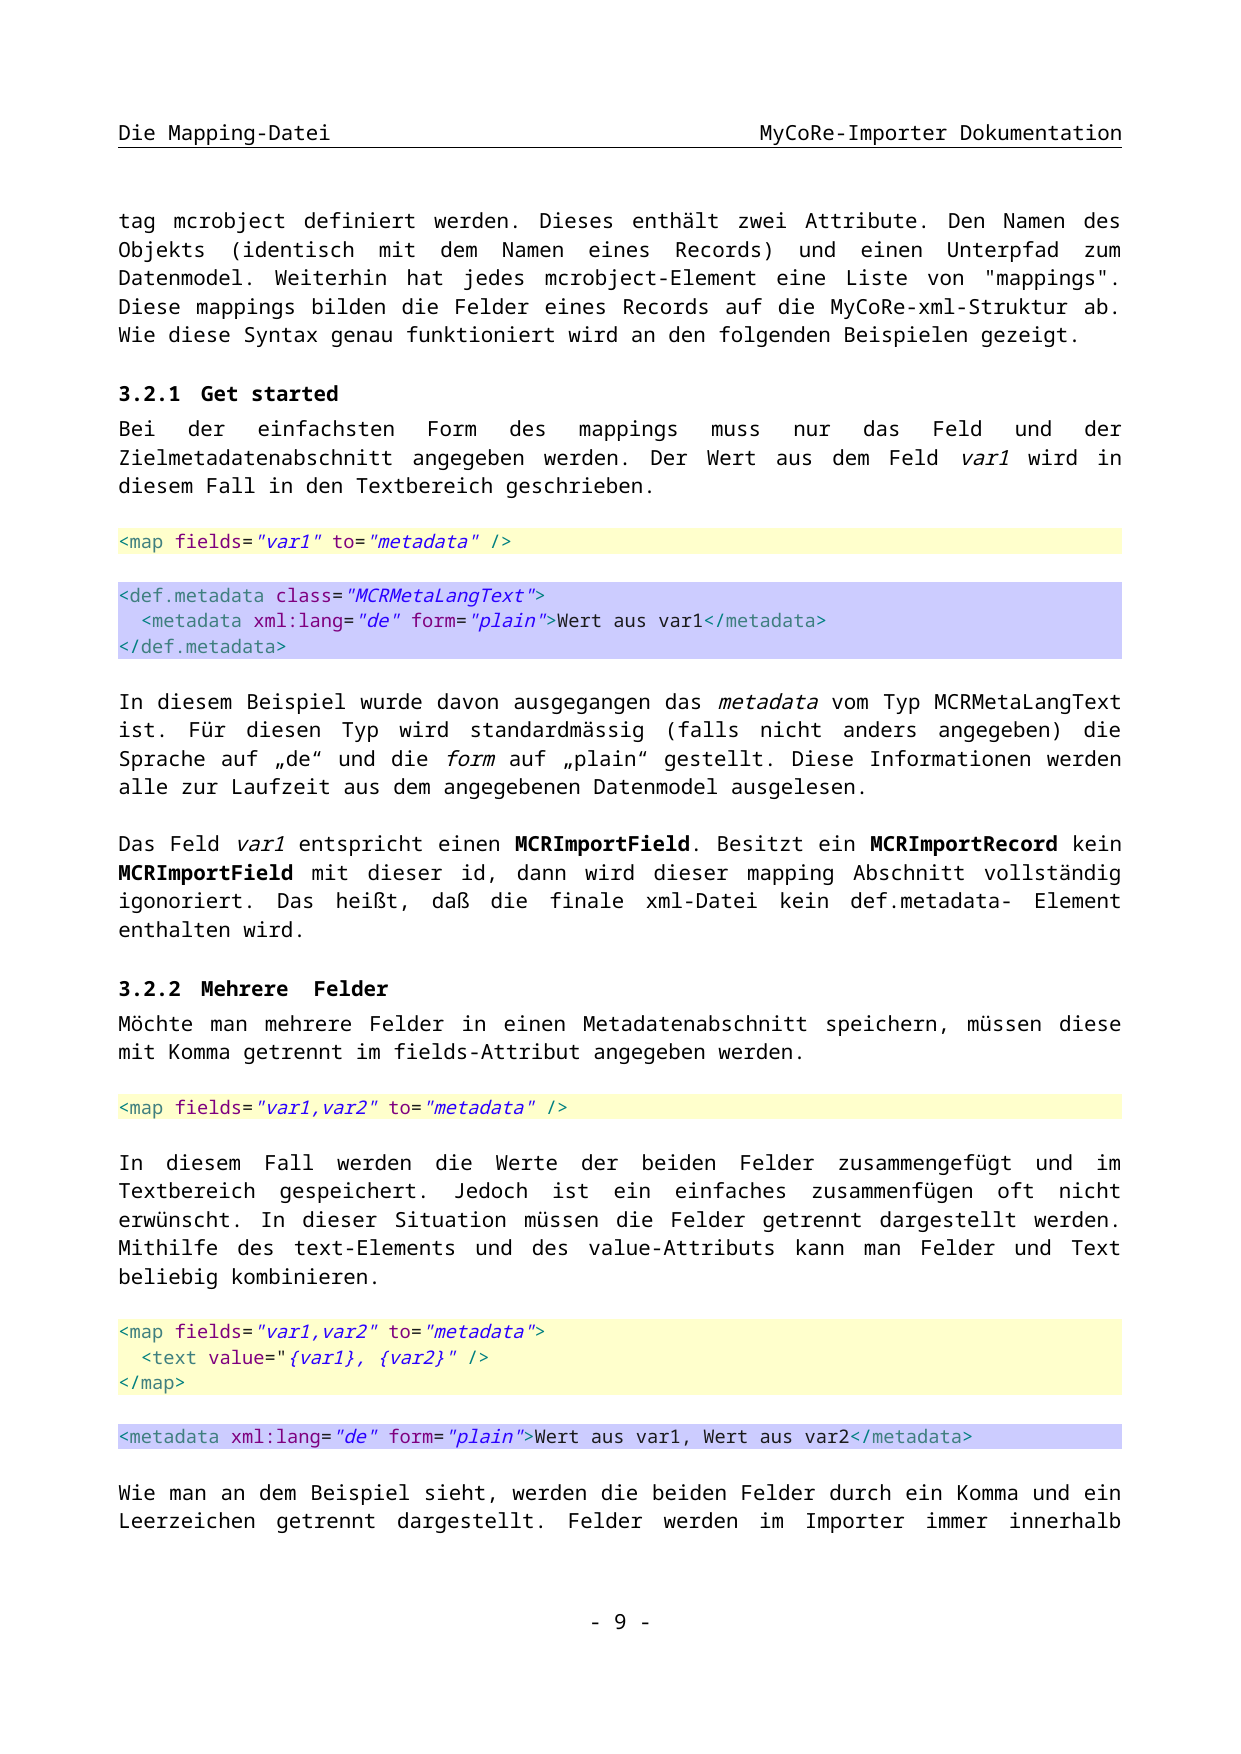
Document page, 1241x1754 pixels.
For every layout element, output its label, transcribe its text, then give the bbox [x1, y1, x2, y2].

text <text value="{var1}, {var2}" /> [118, 1344, 1122, 1370]
text tag mcrobject definiert werden. Dieses enthält zwei Attribute. Den Namen des Objekts (identisch mit dem Namen eines Records) und einen Unterpfad zum Datenmodel. Weiterhin hat jedes mcrobject-Element eine Liste von "mappings". Diese mappings bilden die Felder eines Records auf die MyCoRe-xml-Struktur ab. Wie diese Syntax genau funktioniert wird an den folgenden Beispielen gezeigt. [118, 207, 1122, 349]
text Möchte man mehrere Felder in einen Metadatenabschnitt speichern, müssen diese mit Komma getrennt im fields-Attribut angegeben werden. [118, 1009, 1122, 1066]
text <map fields="var1,var2" to="metadata"> [118, 1319, 1122, 1344]
text <def.metadata class="MCRMetaLangText"> [118, 582, 1122, 608]
subtitle Mehrere Felder [118, 974, 1122, 1002]
text </map> [118, 1370, 1122, 1395]
text <metadata xml:lang="de" form="plain">Wert aus var1, Wert aus var2</metadata> [118, 1424, 1122, 1449]
text <map fields="var1" to="metadata" /> [118, 528, 1122, 554]
text Das Feld var1 entspricht einen MCRImportField. Besitzt ein MCRImportRecord kein MCRImportField mit dieser id, dann wird dieser mapping Abschnitt vollständig igonoriert. Das heißt, daß die finale xml-Datei kein def.metadata- Element enthalten wird. [118, 829, 1122, 943]
text In diesem Fall werden die Werte der beiden Felder zusammengefügt und im Textbereich gespeichert. Jedoch ist ein einfaches zusammenfügen oft nicht erwünscht. In dieser Situation müssen die Felder getrennt dargestellt werden. Mithilfe des text-Elements und des value-Attributs kann man Felder und Text beliebig kombinieren. [118, 1148, 1122, 1290]
text </def.metadata> [118, 633, 1122, 659]
text Wie man an dem Beispiel sieht, werden die beiden Felder durch ein Komma und ein Leerzeichen getrennt dargestellt. Felder werden im Importer immer innerhalb [118, 1478, 1122, 1534]
text <metadata xml:lang="de" form="plain">Wert aus var1</metadata> [118, 608, 1122, 633]
subtitle Get started [118, 379, 1122, 408]
text Bei der einfachsten Form des mappings muss nur das Feld und der Zielmetadatenabschnitt angegeben werden. Der Wert aus dem Feld var1 wird in diesem Fall in den Textbereich geschrieben. [118, 414, 1122, 500]
text <map fields="var1,var2" to="metadata" /> [118, 1094, 1122, 1119]
text In diesem Beispiel wurde davon ausgegangen das metadata vom Typ MCRMetaLangText ist. Für diesen Typ wird standardmässig (falls nicht anders angegeben) die Sprache auf „de“ und die form auf „plain“ gestellt. Diese Informationen werden alle zur Laufzeit aus dem angegebenen Datenmodel ausgelesen. [118, 687, 1122, 801]
